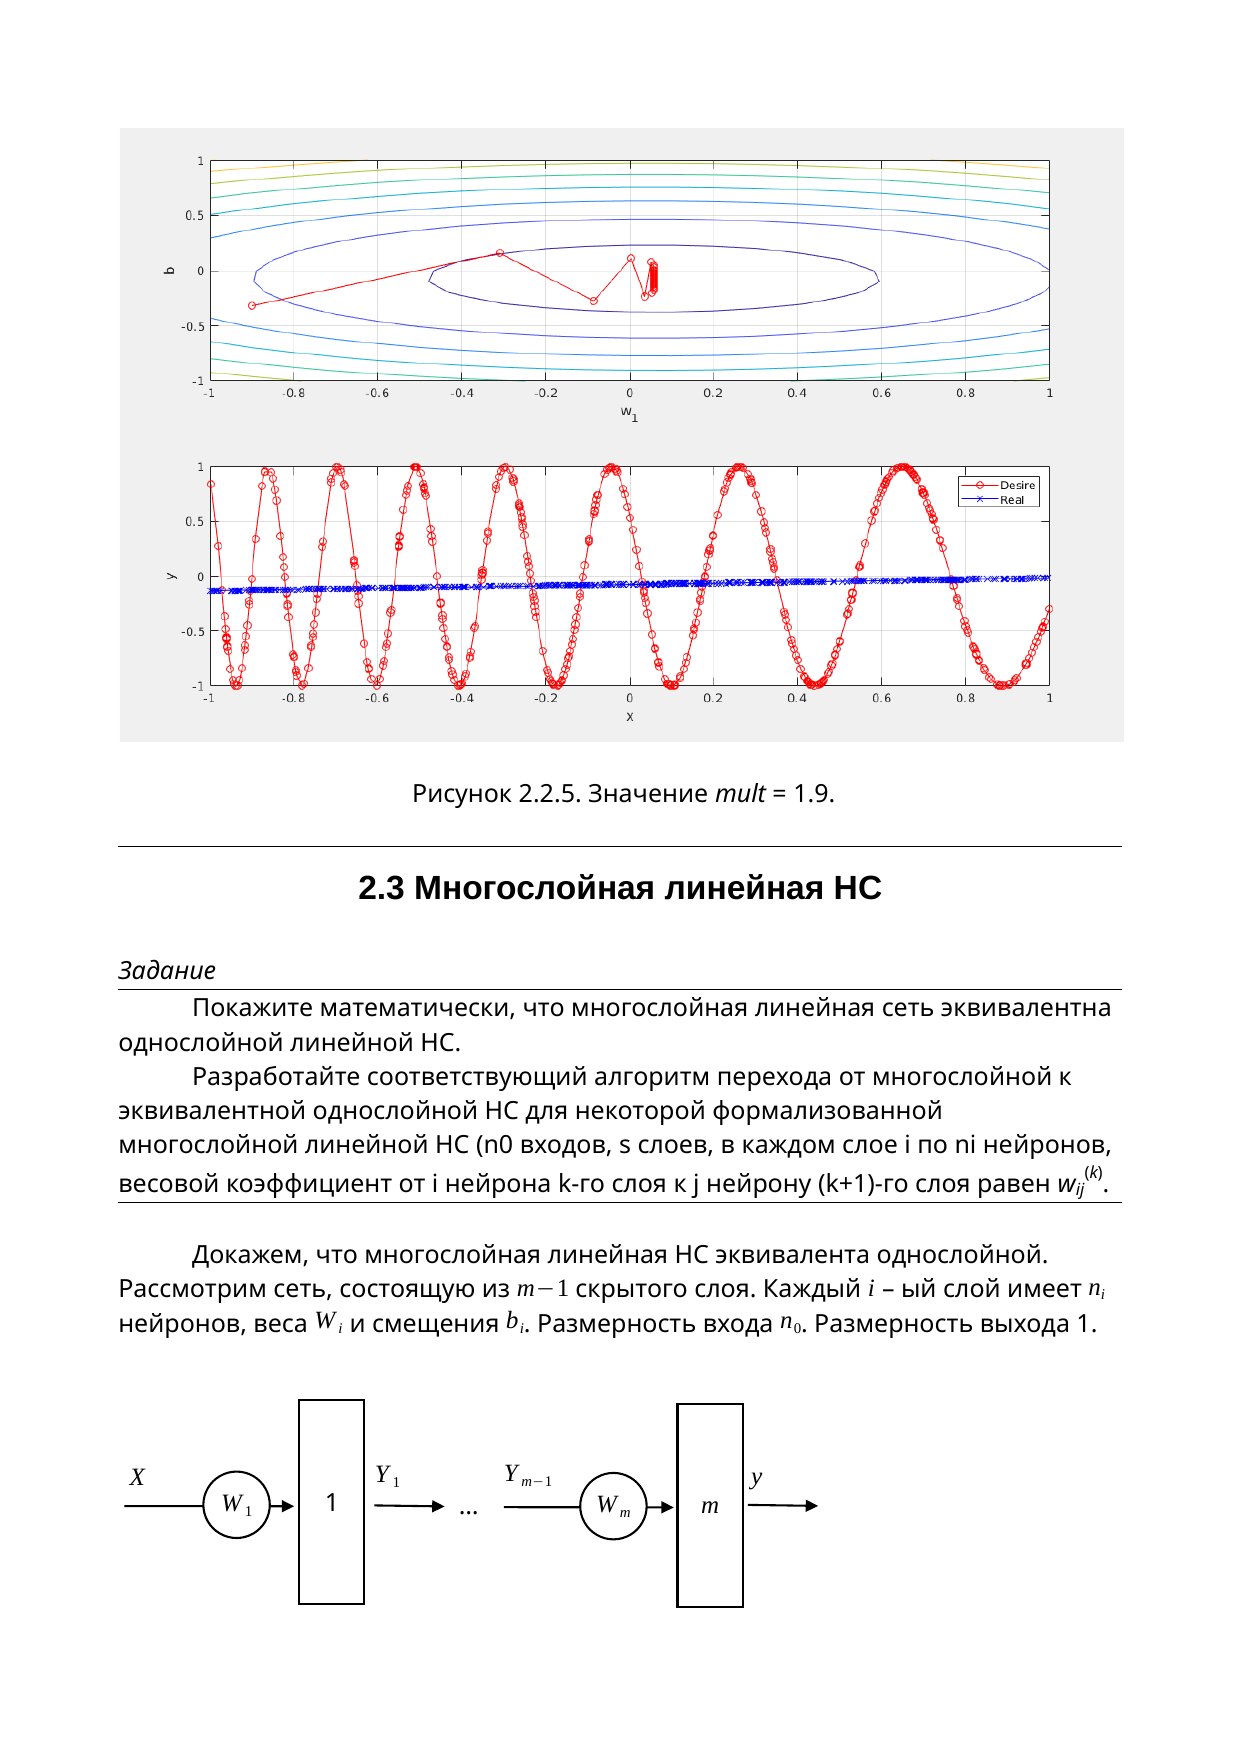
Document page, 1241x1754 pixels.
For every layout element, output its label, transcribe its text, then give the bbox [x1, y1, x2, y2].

text … [458, 1488, 492, 1522]
text Рисунок 2.2.5. Значение mult = 1.9. [118, 776, 1122, 810]
text Покажите математически, что многослойная линейная сеть эквивалентна однослойной линейной НС. [118, 990, 1122, 1058]
subtitle 2.3 Многослойная линейная НС [118, 868, 1122, 906]
text Докажем, что многослойная линейная НС эквивалента однослойной. [118, 1237, 1122, 1271]
picture [119, 128, 1124, 742]
text Рассмотрим сеть, состоящую из скрытого слоя. Каждый – ый слой имеет нейронов, веса и смещения . Размерность входа . Размерность выхода 1. [118, 1271, 1122, 1339]
text Разработайте соответствующий алгоритм перехода от многослойной к эквивалентной однослойной НС для некоторой формализованной многослойной линейной НС (n0 входов, s слоев, в каждом слое i по ni нейронов, весовой коэффициент от i нейрона k-го слоя к j нейрону (k+1)-го слоя равен wij(k). [118, 1058, 1122, 1202]
text Задание [118, 953, 1122, 989]
text 1 [314, 1485, 349, 1519]
